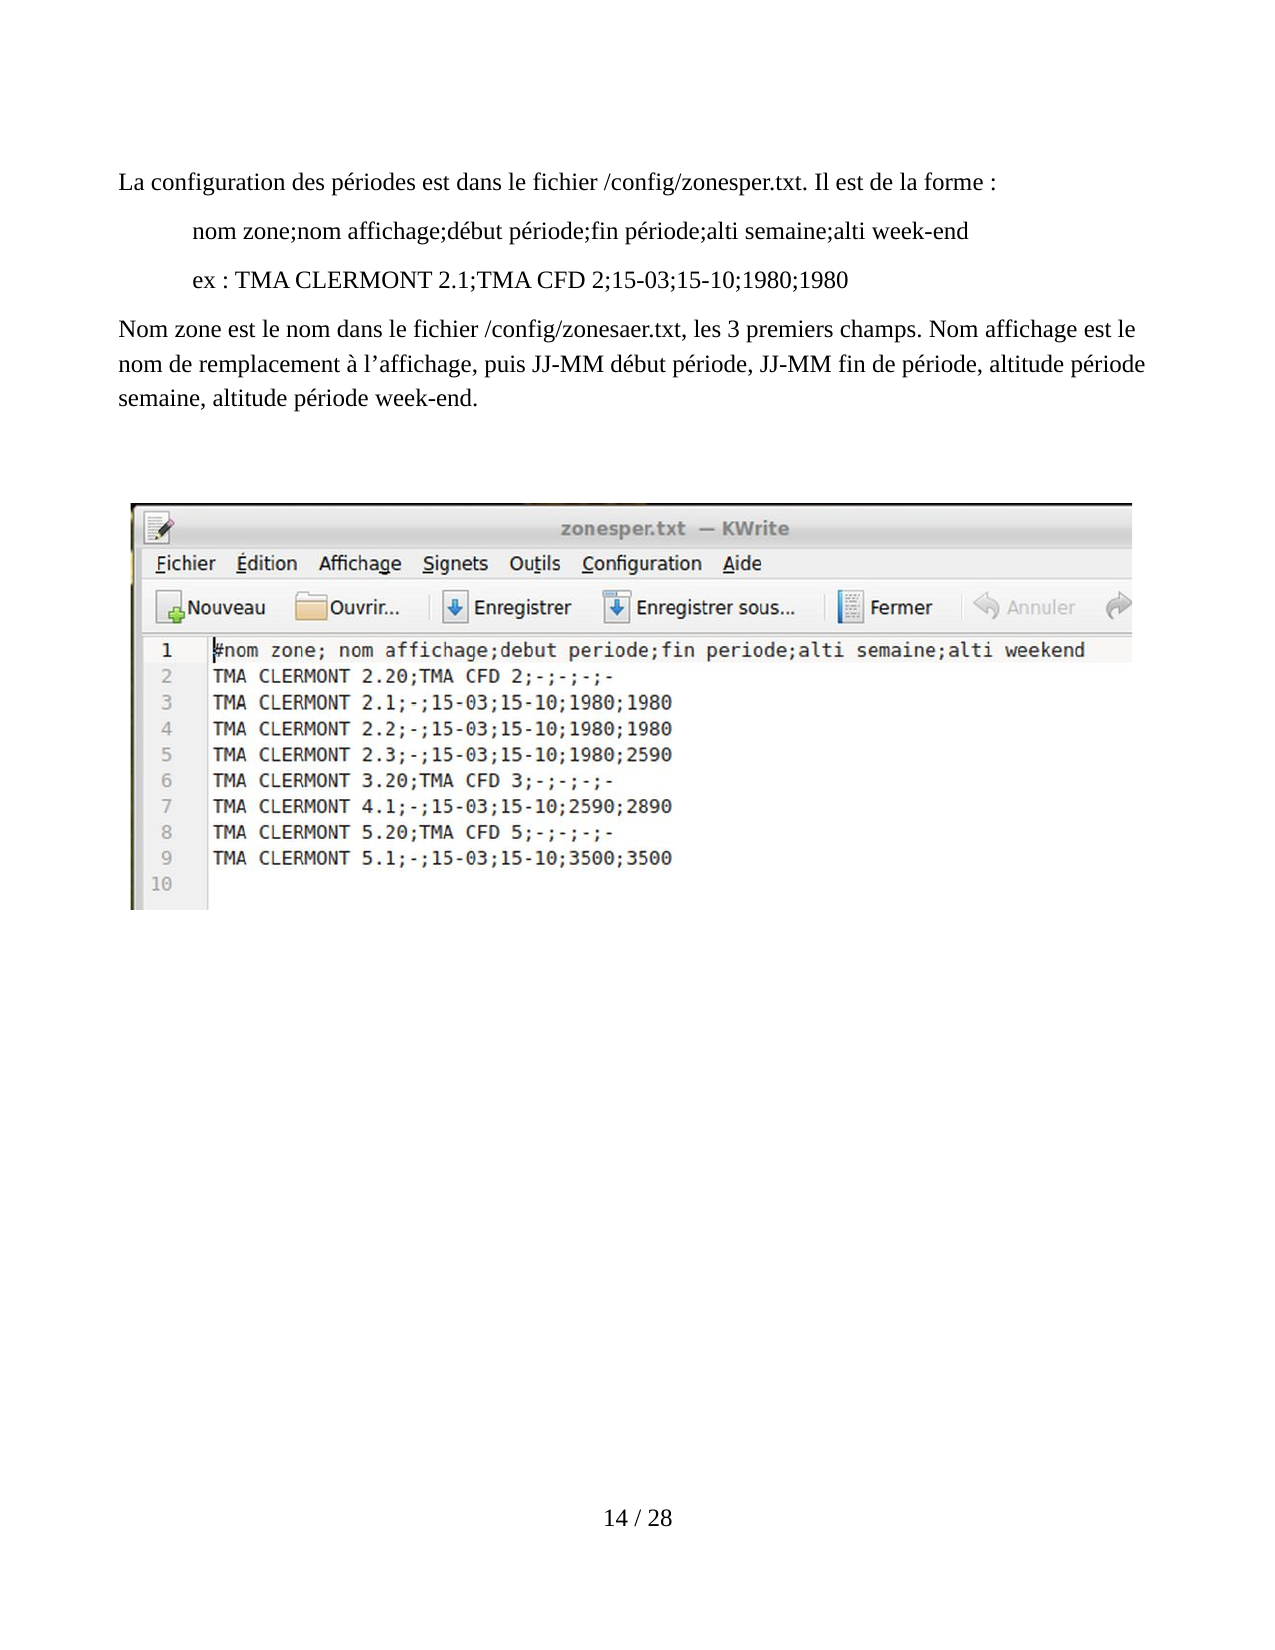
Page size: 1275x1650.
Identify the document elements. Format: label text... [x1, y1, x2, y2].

picture [130, 503, 1133, 910]
text nom zone;nom affichage;début période;fin période;alti semaine;alti week-end [118, 216, 1157, 245]
text La configuration des périodes est dans le fichier /config/zonesper.txt. Il est de la forme : [118, 167, 1157, 196]
text ex : TMA CLERMONT 2.1;TMA CFD 2;15-03;15-10;1980;1980 [118, 265, 1157, 294]
text Nom zone est le nom dans le fichier /config/zonesaer.txt, les 3 premiers champs. Nom affichage est le nom de remplacement à l’affichage, puis JJ-MM début période, JJ-MM fin de période, altitude période semaine, altitude période week-end. [118, 314, 1157, 412]
